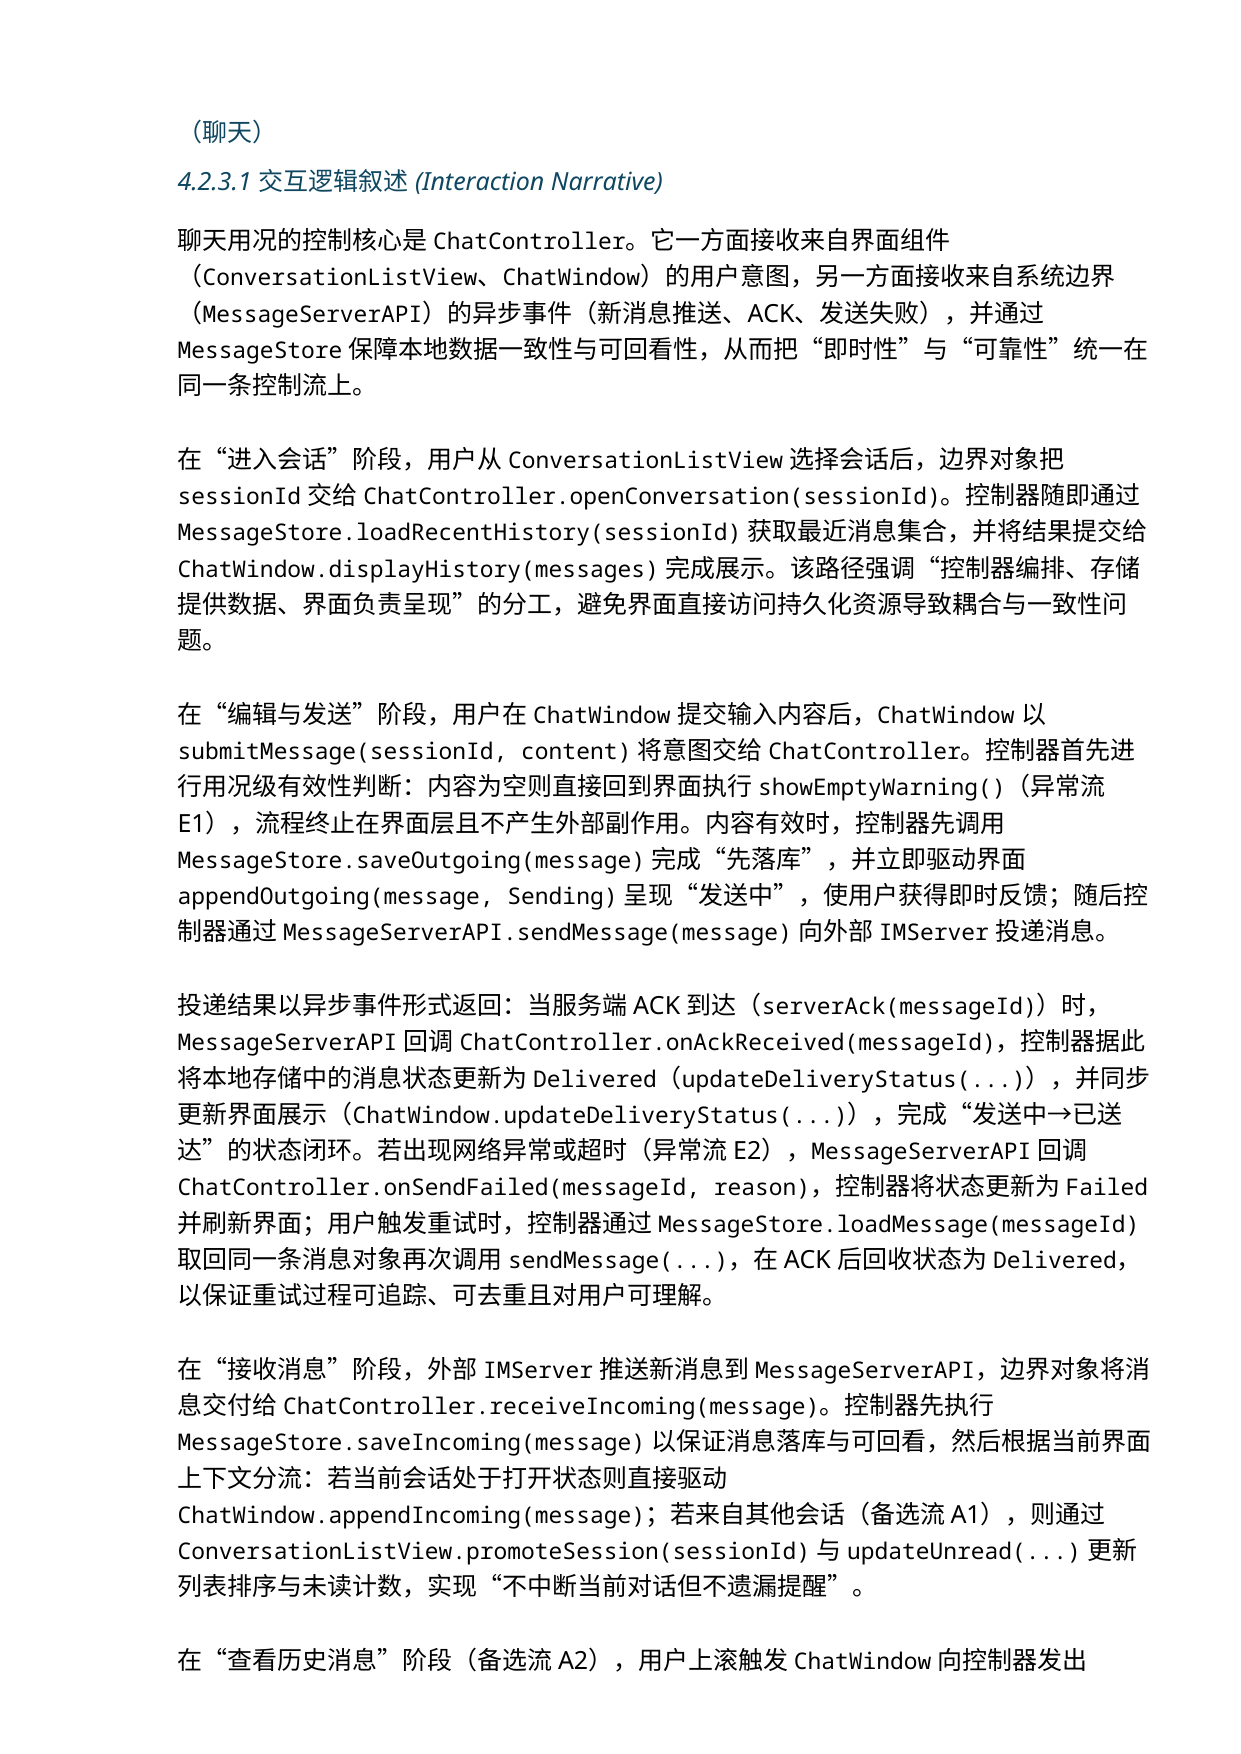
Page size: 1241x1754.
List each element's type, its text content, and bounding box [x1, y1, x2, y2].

text （聊天） [177, 118, 1152, 147]
text 在“编辑与发送”阶段，用户在 ChatWindow 提交输入内容后，ChatWindow 以 submitMessage(sessionId, content) 将意图交给 ChatController。控制器首先进行用况级有效性判断：内容为空则直接回到界面执行 showEmptyWarning()（异常流 E1），流程终止在界面层且不产生外部副作用。内容有效时，控制器先调用 MessageStore.saveOutgoing(message) 完成“先落库”，并立即驱动界面 appendOutgoing(message, Sending) 呈现“发送中”，使用户获得即时反馈；随后控制器通过 MessageServerAPI.sendMessage(message) 向外部 IMServer 投递消息。 [177, 694, 1152, 948]
text 聊天用况的控制核心是 ChatController。它一方面接收来自界面组件（ConversationListView、ChatWindow）的用户意图，另一方面接收来自系统边界（MessageServerAPI）的异步事件（新消息推送、ACK、发送失败），并通过 MessageStore 保障本地数据一致性与可回看性，从而把“即时性”与“可靠性”统一在同一条控制流上。 [177, 221, 1152, 402]
text 投递结果以异步事件形式返回：当服务端 ACK 到达（serverAck(messageId)）时，MessageServerAPI 回调 ChatController.onAckReceived(messageId)，控制器据此将本地存储中的消息状态更新为 Delivered（updateDeliveryStatus(...)），并同步更新界面展示（ChatWindow.updateDeliveryStatus(...)），完成“发送中→已送达”的状态闭环。若出现网络异常或超时（异常流 E2），MessageServerAPI 回调 ChatController.onSendFailed(messageId, reason)，控制器将状态更新为 Failed 并刷新界面；用户触发重试时，控制器通过 MessageStore.loadMessage(messageId) 取回同一条消息对象再次调用 sendMessage(...)，在 ACK 后回收状态为 Delivered，以保证重试过程可追踪、可去重且对用户可理解。 [177, 986, 1152, 1312]
text 4.2.3.1 交互逻辑叙述 (Interaction Narrative) [177, 163, 1152, 198]
text 在“进入会话”阶段，用户从 ConversationListView 选择会话后，边界对象把 sessionId 交给 ChatController.openConversation(sessionId)。控制器随即通过 MessageStore.loadRecentHistory(sessionId) 获取最近消息集合，并将结果提交给 ChatWindow.displayHistory(messages) 完成展示。该路径强调“控制器编排、存储提供数据、界面负责呈现”的分工，避免界面直接访问持久化资源导致耦合与一致性问题。 [177, 439, 1152, 657]
text 在“接收消息”阶段，外部 IMServer 推送新消息到 MessageServerAPI，边界对象将消息交付给 ChatController.receiveIncoming(message)。控制器先执行 MessageStore.saveIncoming(message) 以保证消息落库与可回看，然后根据当前界面上下文分流：若当前会话处于打开状态则直接驱动 ChatWindow.appendIncoming(message)；若来自其他会话（备选流 A1），则通过 ConversationListView.promoteSession(sessionId) 与 updateUnread(...) 更新列表排序与未读计数，实现“不中断当前对话但不遗漏提醒”。 [177, 1349, 1152, 1603]
text 在“查看历史消息”阶段（备选流 A2），用户上滚触发 ChatWindow 向控制器发出 [177, 1641, 1152, 1677]
